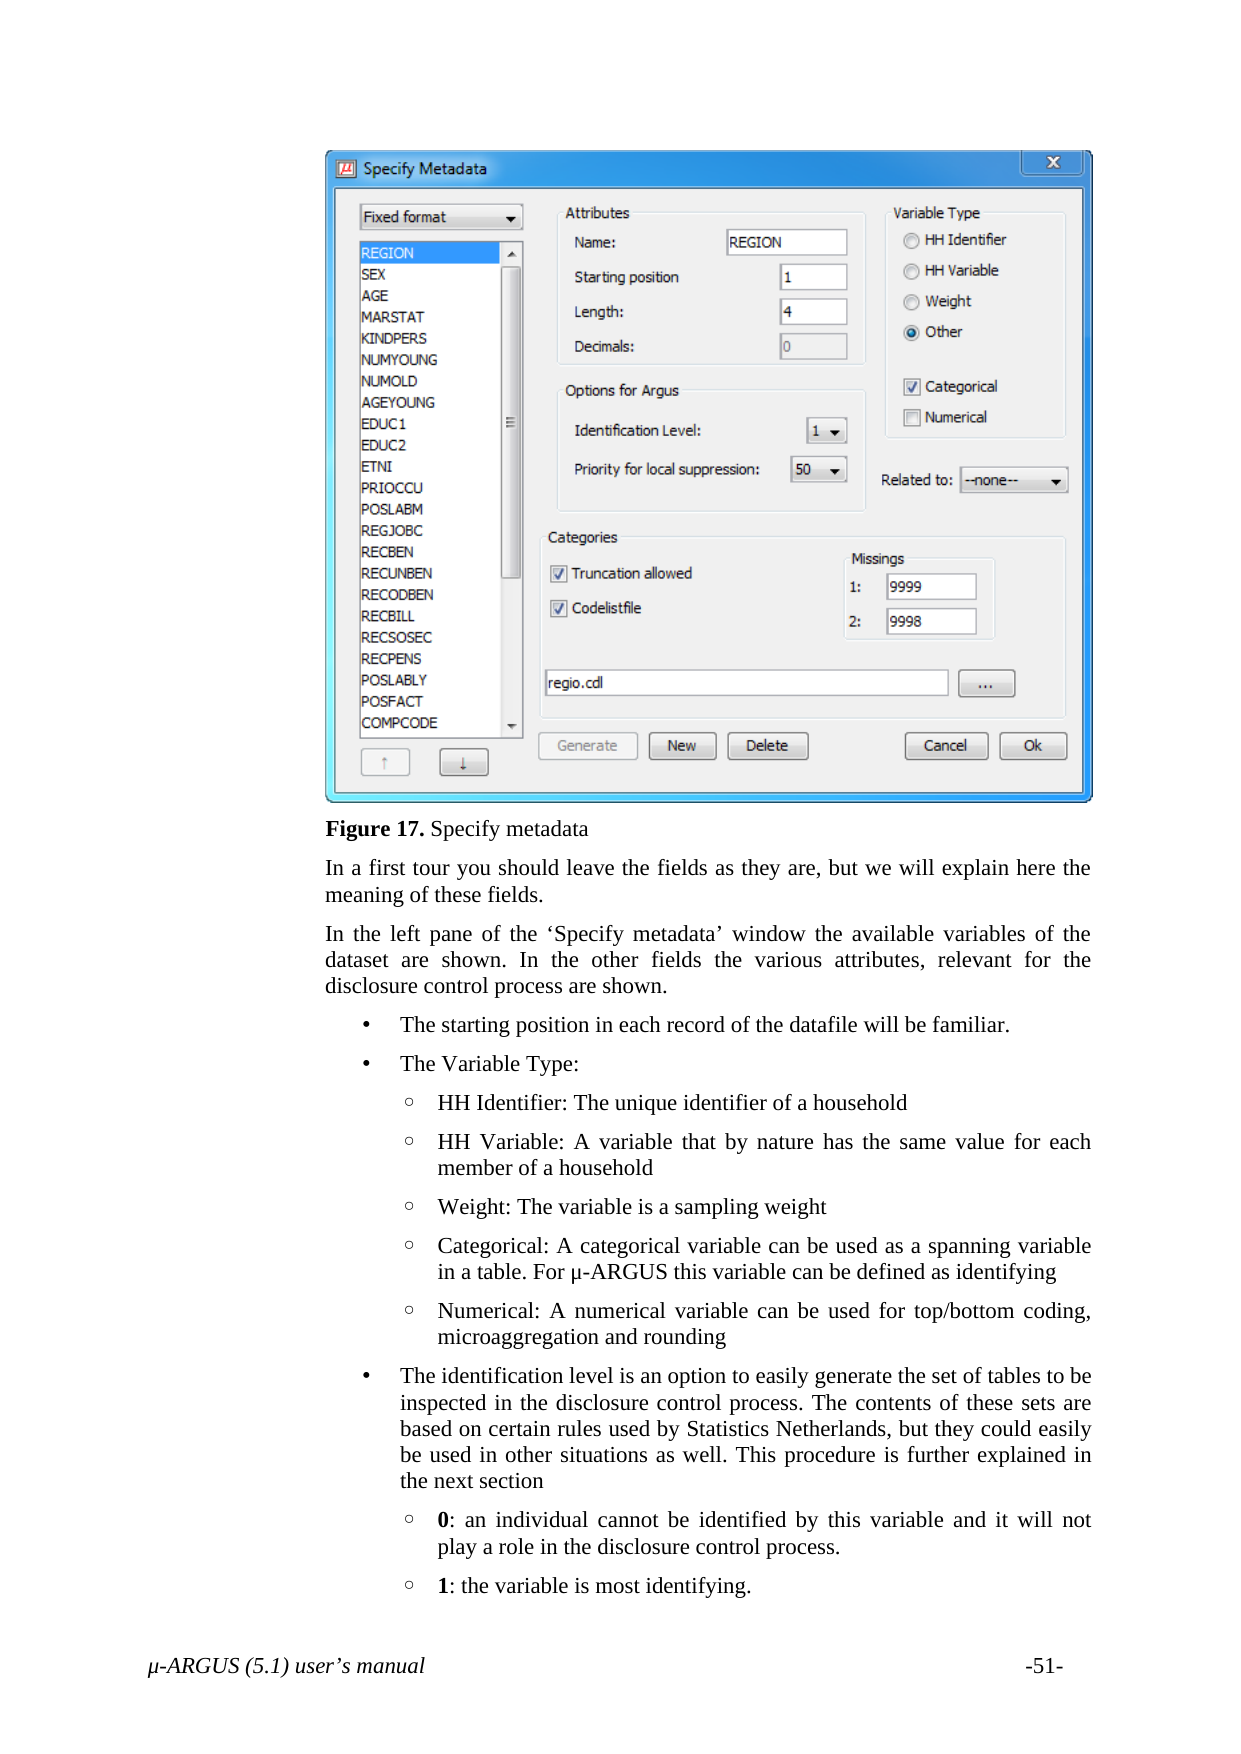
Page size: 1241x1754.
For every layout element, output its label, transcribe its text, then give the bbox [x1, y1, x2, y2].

list HH Identifier: The unique identifier of a household [400, 1089, 1092, 1115]
picture [325, 150, 1093, 803]
list Categorical: A categorical variable can be used as a spanning variable in a table. For μ-ARGUS this variable can be defined as identifying [400, 1232, 1092, 1284]
list The Variable Type: [362, 1050, 1092, 1076]
list The identification level is an option to easily generate the set of tables to be inspected in the disclosure control process. The contents of these sets are based on certain rules used by Statistics Netherlands, but they could easily be used in other situations as well. This procedure is further explained in the next section [362, 1362, 1092, 1494]
text In a first tour you should leave the fields as they are, but we will explain here the meaning of these fields. [325, 854, 1092, 907]
text Figure 17. Specify metadata [325, 816, 1092, 842]
list HH Variable: A variable that by nature has the same value for each member of a household [400, 1128, 1092, 1180]
list Weight: The variable is a sampling weight [400, 1193, 1092, 1219]
text In the left pane of the ‘Specify metadata’ window the available variables of the dataset are shown. In the other fields the various attributes, relevant for the disclosure control process are shown. [325, 919, 1092, 999]
list Numerical: A numerical variable can be used for top/bottom coding, microaggregation and rounding [400, 1297, 1092, 1350]
list 0: an individual cannot be identified by this variable and it will not play a role in the disclosure control process. [400, 1506, 1092, 1559]
list The starting position in each record of the datafile will be familiar. [362, 1011, 1092, 1037]
list 1: the variable is most identifying. [400, 1572, 1092, 1598]
